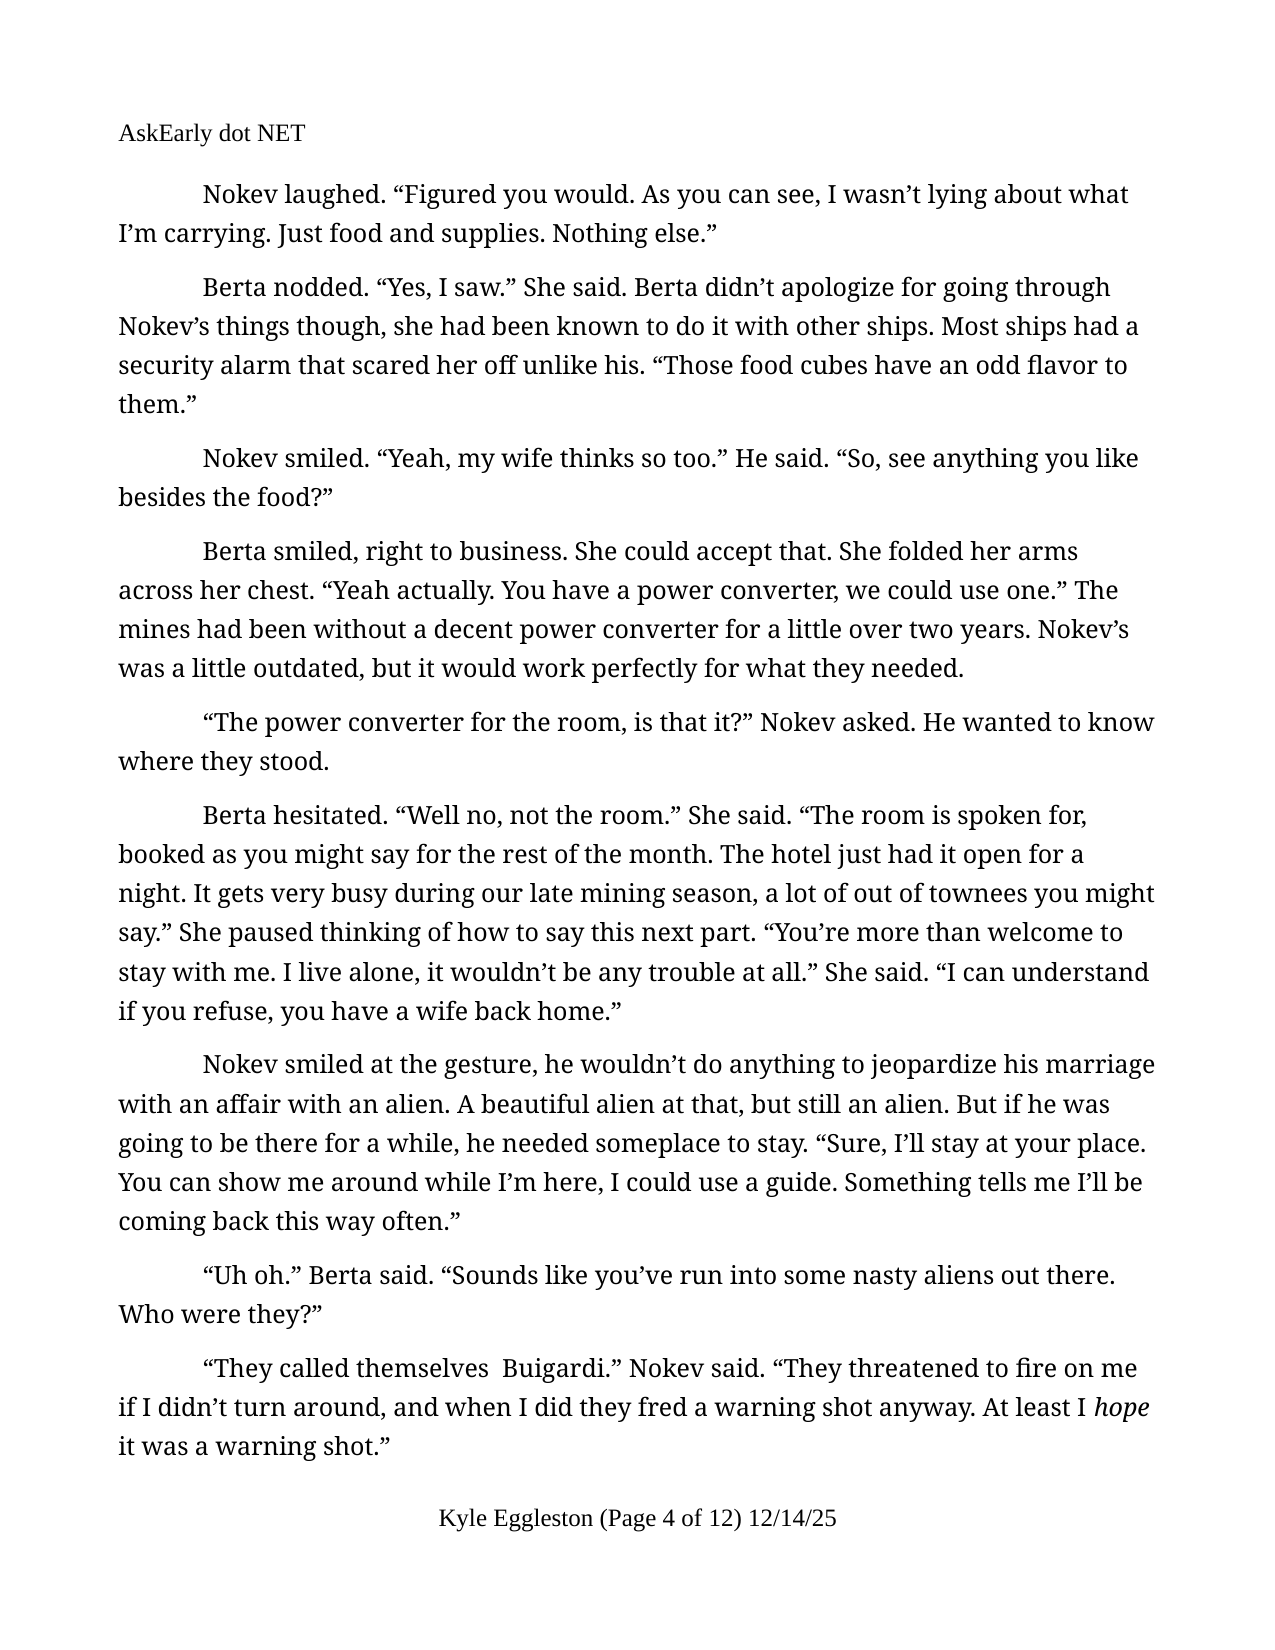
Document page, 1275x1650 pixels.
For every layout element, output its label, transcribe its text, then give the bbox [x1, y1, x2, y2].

text “Uh oh.” Berta said. “Sounds like you’ve run into some nasty aliens out there. Who were they?” [118, 1258, 1157, 1331]
text Berta nodded. “Yes, I saw.” She said. Berta didn’t apologize for going through Nokev’s things though, she had been known to do it with other ships. Most ships had a security alarm that scared her off unlike his. “Those food cubes have an odd flavor to them.” [118, 269, 1157, 421]
text Nokev smiled at the gesture, he wouldn’t do anything to jeopardize his marriage with an affair with an alien. A beautiful alien at that, but still an alien. But if he was going to be there for a while, he needed someplace to stay. “Sure, I’ll stay at your place. You can show me around while I’m here, I could use a guide. Something tells me I’ll be coming back this way often.” [118, 1047, 1157, 1238]
text “The power converter for the room, is that it?” Nokev asked. He wanted to know where they stood. [118, 705, 1157, 778]
text Berta smiled, right to business. She could accept that. She folded her arms across her chest. “Yeah actually. You have a power converter, we could use one.” The mines had been without a decent power converter for a little over two years. Nokev’s was a little outdated, but it would work perfectly for what they needed. [118, 533, 1157, 685]
text “They called themselves Buigardi.” Nokev said. “They threatened to fire on me if I didn’t turn around, and when I did they fred a warning shot anyway. At least I hope it was a warning shot.” [118, 1351, 1157, 1463]
text Berta hesitated. “Well no, not the room.” She said. “The room is spoken for, booked as you might say for the rest of the month. The hotel just had it open for a night. It gets very busy during our late mining season, a lot of out of townees you might say.” She paused thinking of how to say this next part. “You’re more than welcome to stay with me. I live alone, it wouldn’t be any trouble at all.” She said. “I can understand if you refuse, you have a wife back home.” [118, 798, 1157, 1027]
text Nokev laughed. “Figured you would. As you can see, I wasn’t lying about what I’m carrying. Just food and supplies. Nothing else.” [118, 176, 1157, 249]
text Nokev smiled. “Yeah, my wife thinks so too.” He said. “So, see anything you like besides the food?” [118, 441, 1157, 514]
